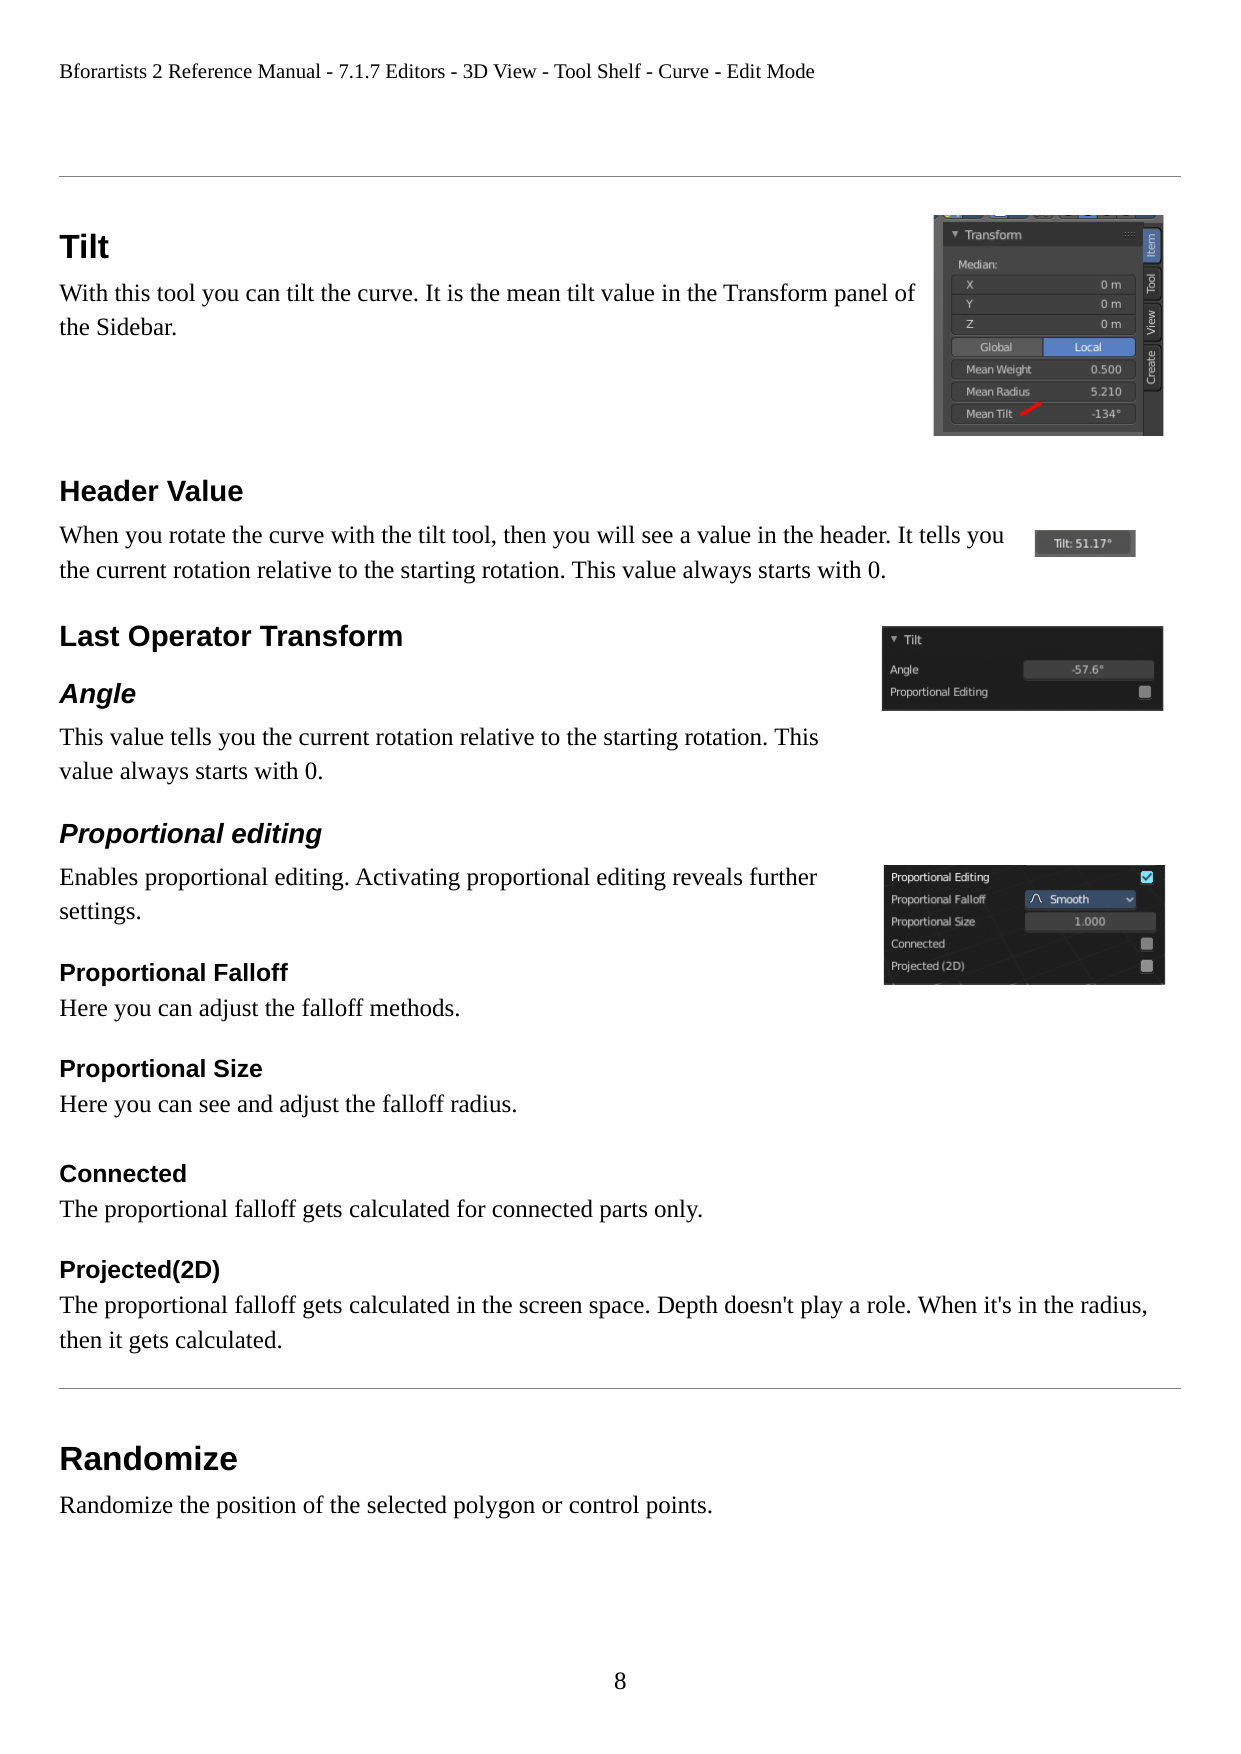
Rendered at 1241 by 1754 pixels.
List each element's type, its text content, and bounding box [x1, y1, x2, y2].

subtitle Tilt [59, 227, 933, 265]
text Here you can see and adjust the falloff radius. [59, 1089, 1181, 1118]
picture [933, 215, 1164, 436]
text When you rotate the curve with the tilt tool, then you will see a value in the header. It tells you the current rotation relative to the starting rotation. This value always starts with 0. [59, 520, 1181, 583]
text Here you can adjust the falloff methods. [59, 993, 1181, 1022]
picture [1034, 530, 1136, 557]
subtitle Proportional Falloff [59, 958, 1181, 987]
subtitle [1164, 677, 1181, 709]
text The proportional falloff gets calculated for connected parts only. [59, 1194, 1181, 1223]
subtitle Angle [59, 677, 881, 709]
text Randomize the position of the selected polygon or control points. [59, 1490, 1181, 1519]
subtitle Proportional Size [59, 1054, 1181, 1083]
subtitle Randomize [59, 1439, 1181, 1477]
subtitle Connected [59, 1159, 1181, 1188]
text This value tells you the current rotation relative to the starting rotation. This value always starts with 0. [59, 722, 1181, 785]
subtitle Proportional editing [59, 818, 1181, 849]
subtitle Last Operator Transform [59, 618, 1181, 652]
text With this tool you can tilt the curve. It is the mean tilt value in the Transform panel of the Sidebar. [59, 278, 933, 341]
picture [881, 626, 1164, 711]
text The proportional falloff gets calculated in the screen space. Depth doesn't play a role. When it's in the radius, then it gets calculated. [59, 1290, 1181, 1353]
picture [883, 865, 1166, 985]
subtitle Projected(2D) [59, 1256, 1181, 1284]
subtitle Header Value [59, 474, 1181, 508]
text Enables proportional editing. Activating proportional editing reveals further settings. [59, 862, 1181, 925]
subtitle [1164, 227, 1181, 265]
